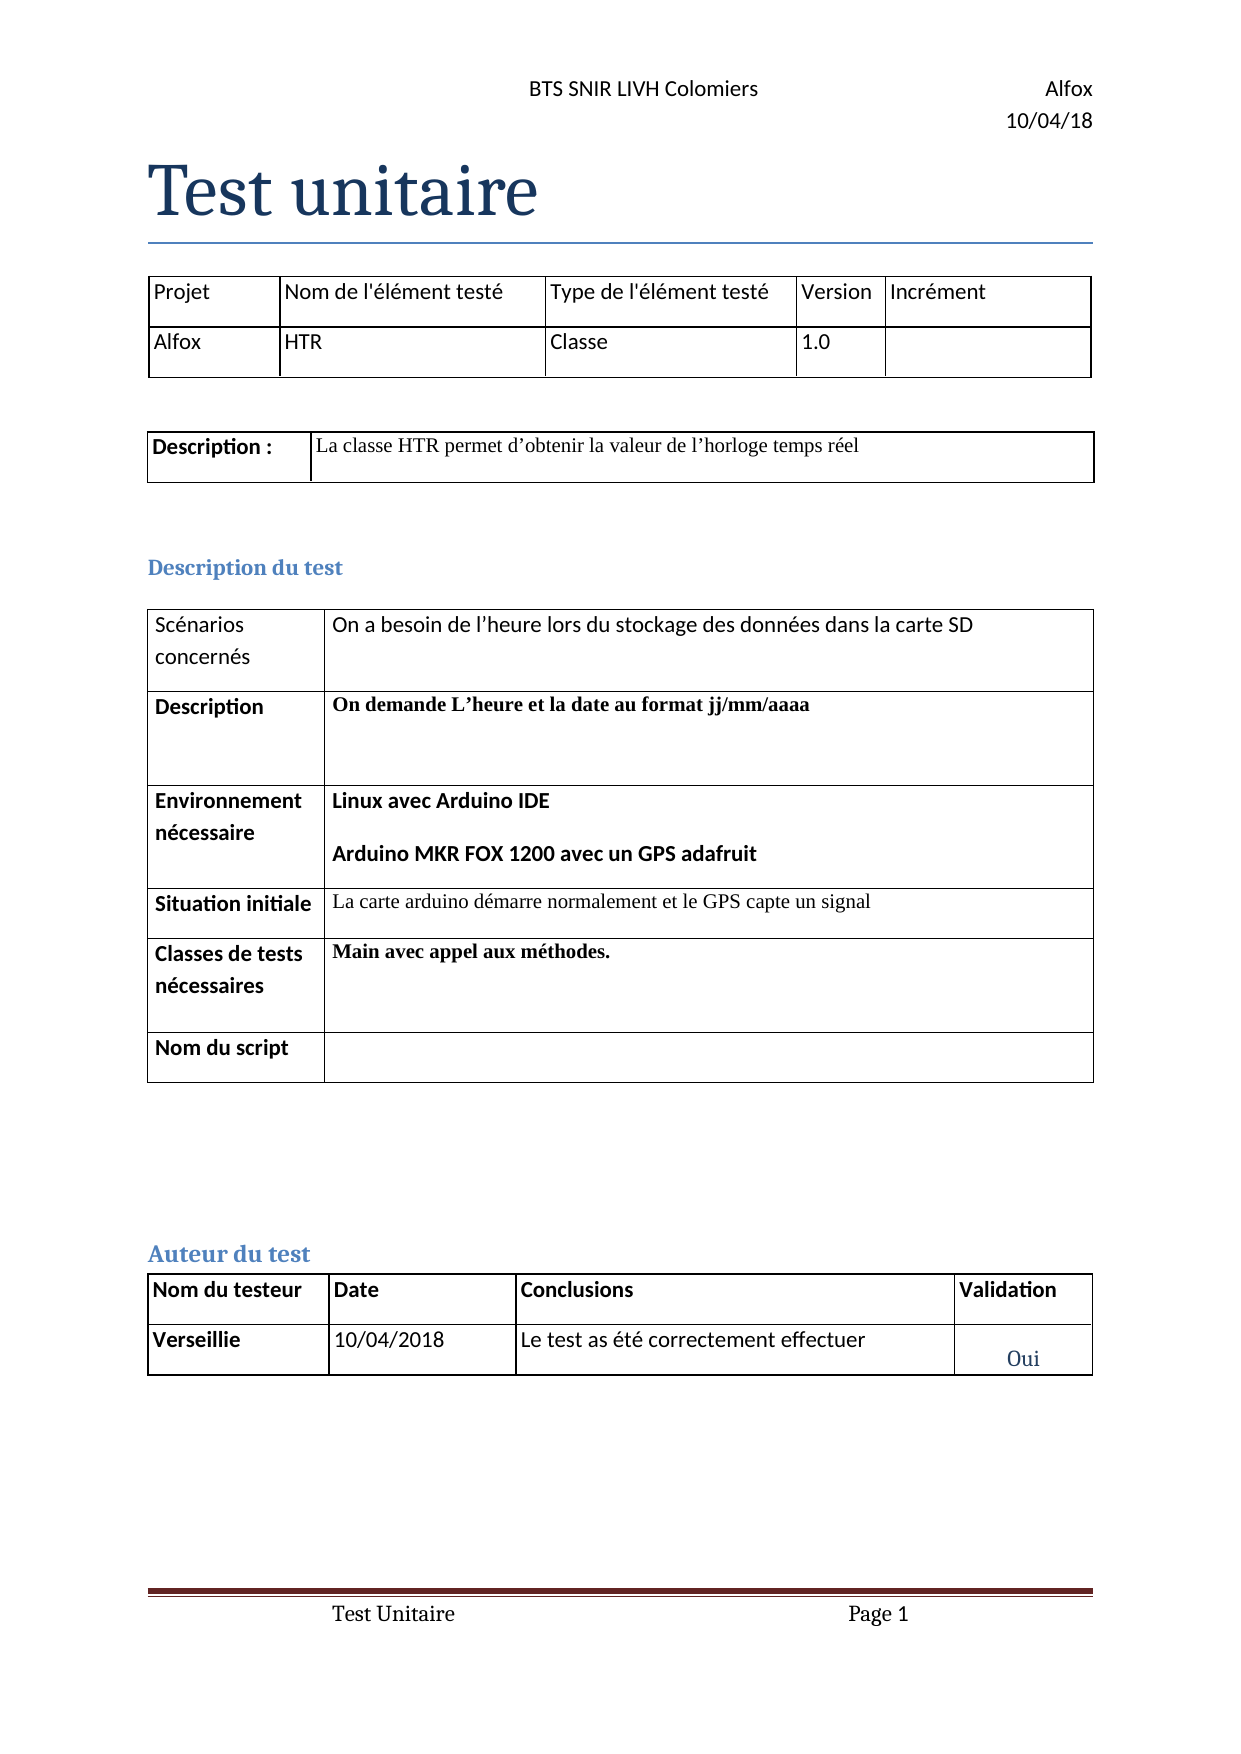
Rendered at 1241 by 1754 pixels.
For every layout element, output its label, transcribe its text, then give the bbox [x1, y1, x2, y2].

table_cell 10/04/2018 [330, 1325, 515, 1374]
table_header La classe HTR permet d’obtenir la valeur de l’horloge temps réel [312, 433, 1093, 481]
table_header Projet [150, 277, 279, 326]
table_cell [886, 328, 1090, 376]
table_header Scénarios concernés [148, 610, 324, 691]
table_cell La carte arduino démarre normalement et le GPS capte un signal [325, 889, 1093, 938]
table_header Type de l'élément testé [546, 277, 796, 326]
table_cell Situation initiale [148, 889, 324, 938]
table_header Conclusions [517, 1275, 954, 1324]
table_cell HTR [281, 328, 545, 376]
table_cell Classes de tests nécessaires [148, 939, 324, 1032]
table_cell [325, 1033, 1093, 1082]
table_cell Verseillie [149, 1325, 328, 1374]
table_cell Alfox [150, 328, 279, 376]
table_cell Linux avec Arduino IDE Arduino MKR FOX 1200 avec un GPS adafruit [325, 786, 1093, 888]
table_cell Classe [546, 328, 796, 376]
table_cell Oui [955, 1324, 1092, 1374]
table_header On a besoin de l’heure lors du stockage des données dans la carte SD [325, 610, 1093, 691]
table_cell Le test as été correctement effectuer [517, 1325, 954, 1374]
subtitle Auteur du test [148, 1240, 1093, 1269]
table_header Nom du testeur [149, 1275, 328, 1324]
table_cell Environnement nécessaire [148, 786, 324, 888]
table_header Validation [955, 1275, 1092, 1324]
table_header Nom de l'élément testé [281, 277, 545, 326]
table_cell Main avec appel aux méthodes. [325, 939, 1093, 1032]
table_header Description : [148, 433, 310, 481]
table_cell Description [148, 692, 324, 785]
table_header Incrément [886, 277, 1090, 326]
table_cell 1.0 [797, 328, 885, 376]
table_header Date [330, 1275, 515, 1324]
table_cell On demande L’heure et la date au format jj/mm/aaaa [325, 692, 1093, 785]
subtitle Description du test [148, 555, 1093, 581]
table_header Version [797, 277, 885, 326]
table_cell Nom du script [148, 1033, 324, 1082]
subtitle Test unitaire [148, 148, 1093, 242]
